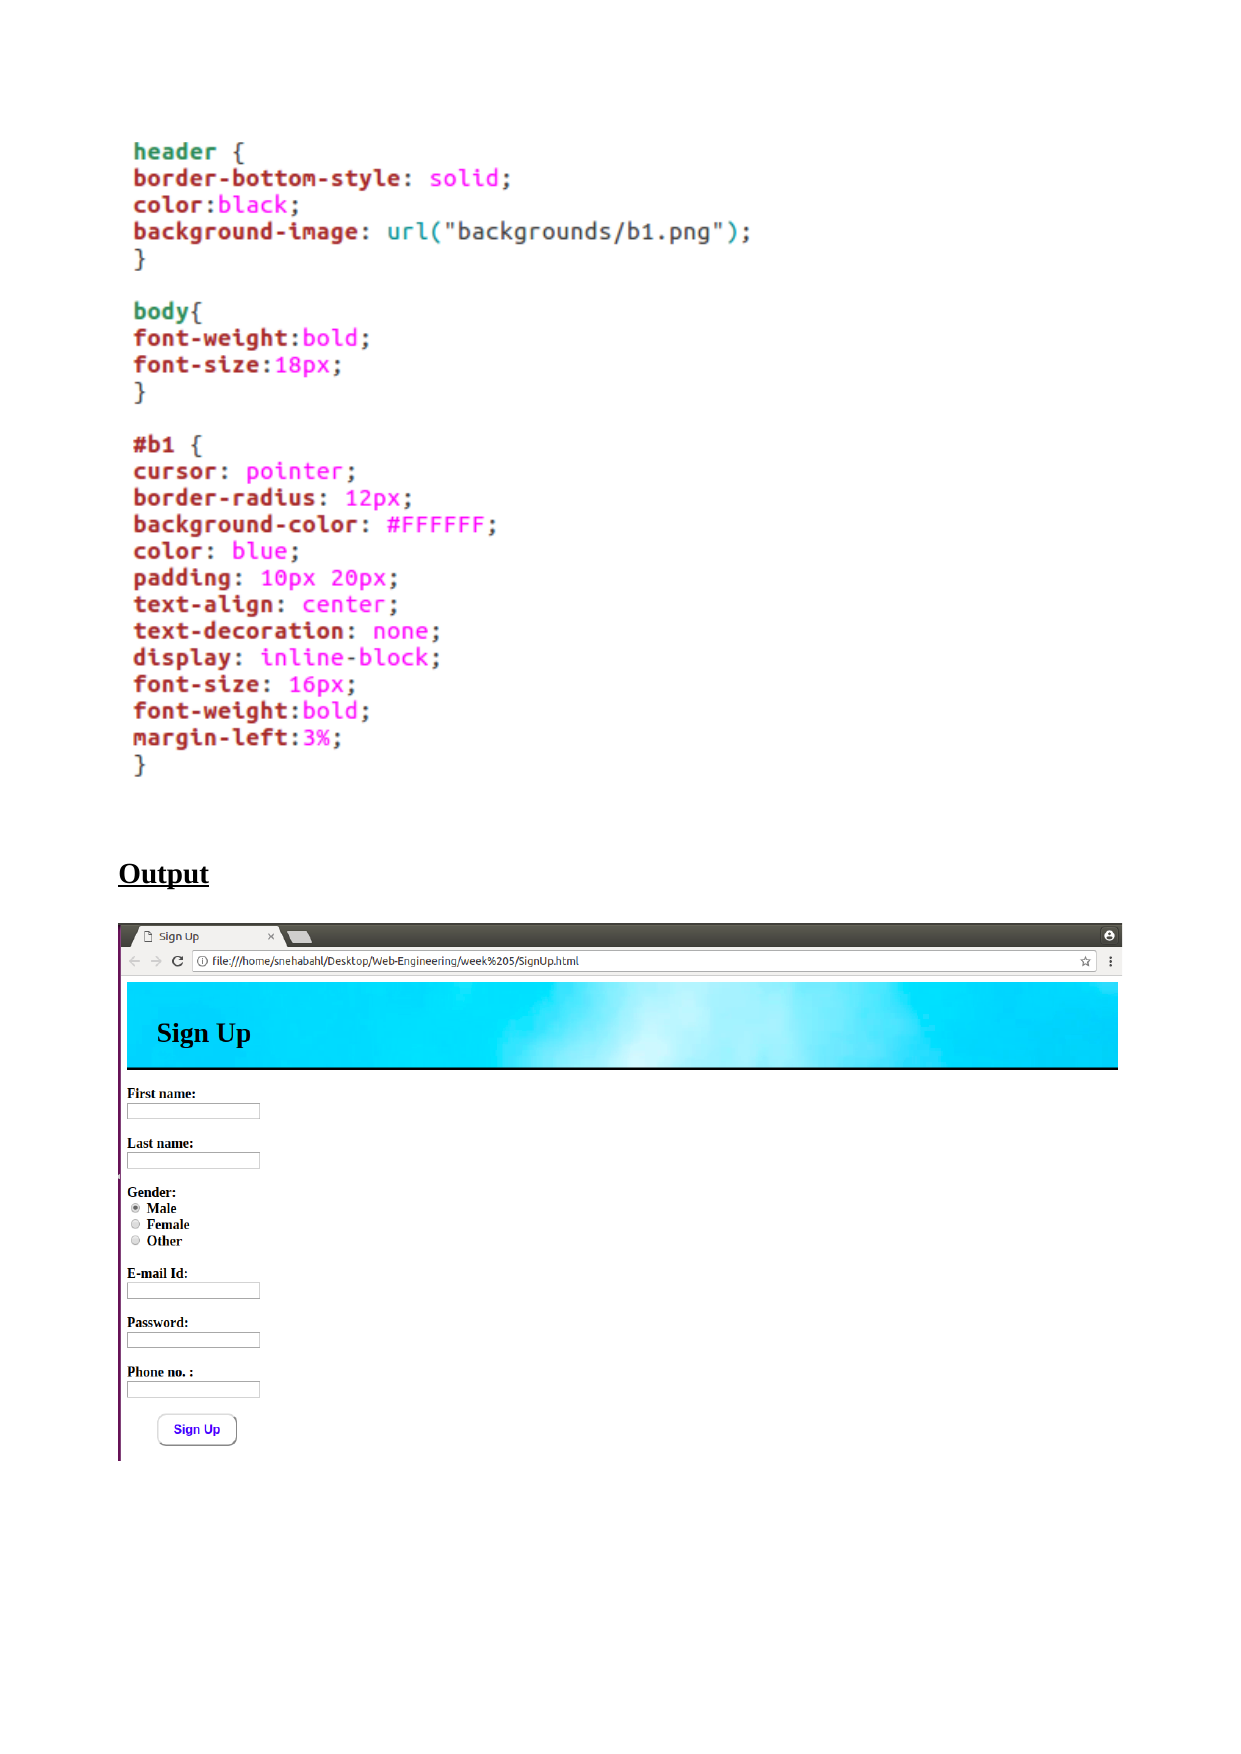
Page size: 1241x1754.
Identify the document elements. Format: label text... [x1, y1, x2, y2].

picture [118, 923, 1123, 1461]
text Output [118, 856, 1122, 889]
picture [132, 142, 757, 791]
